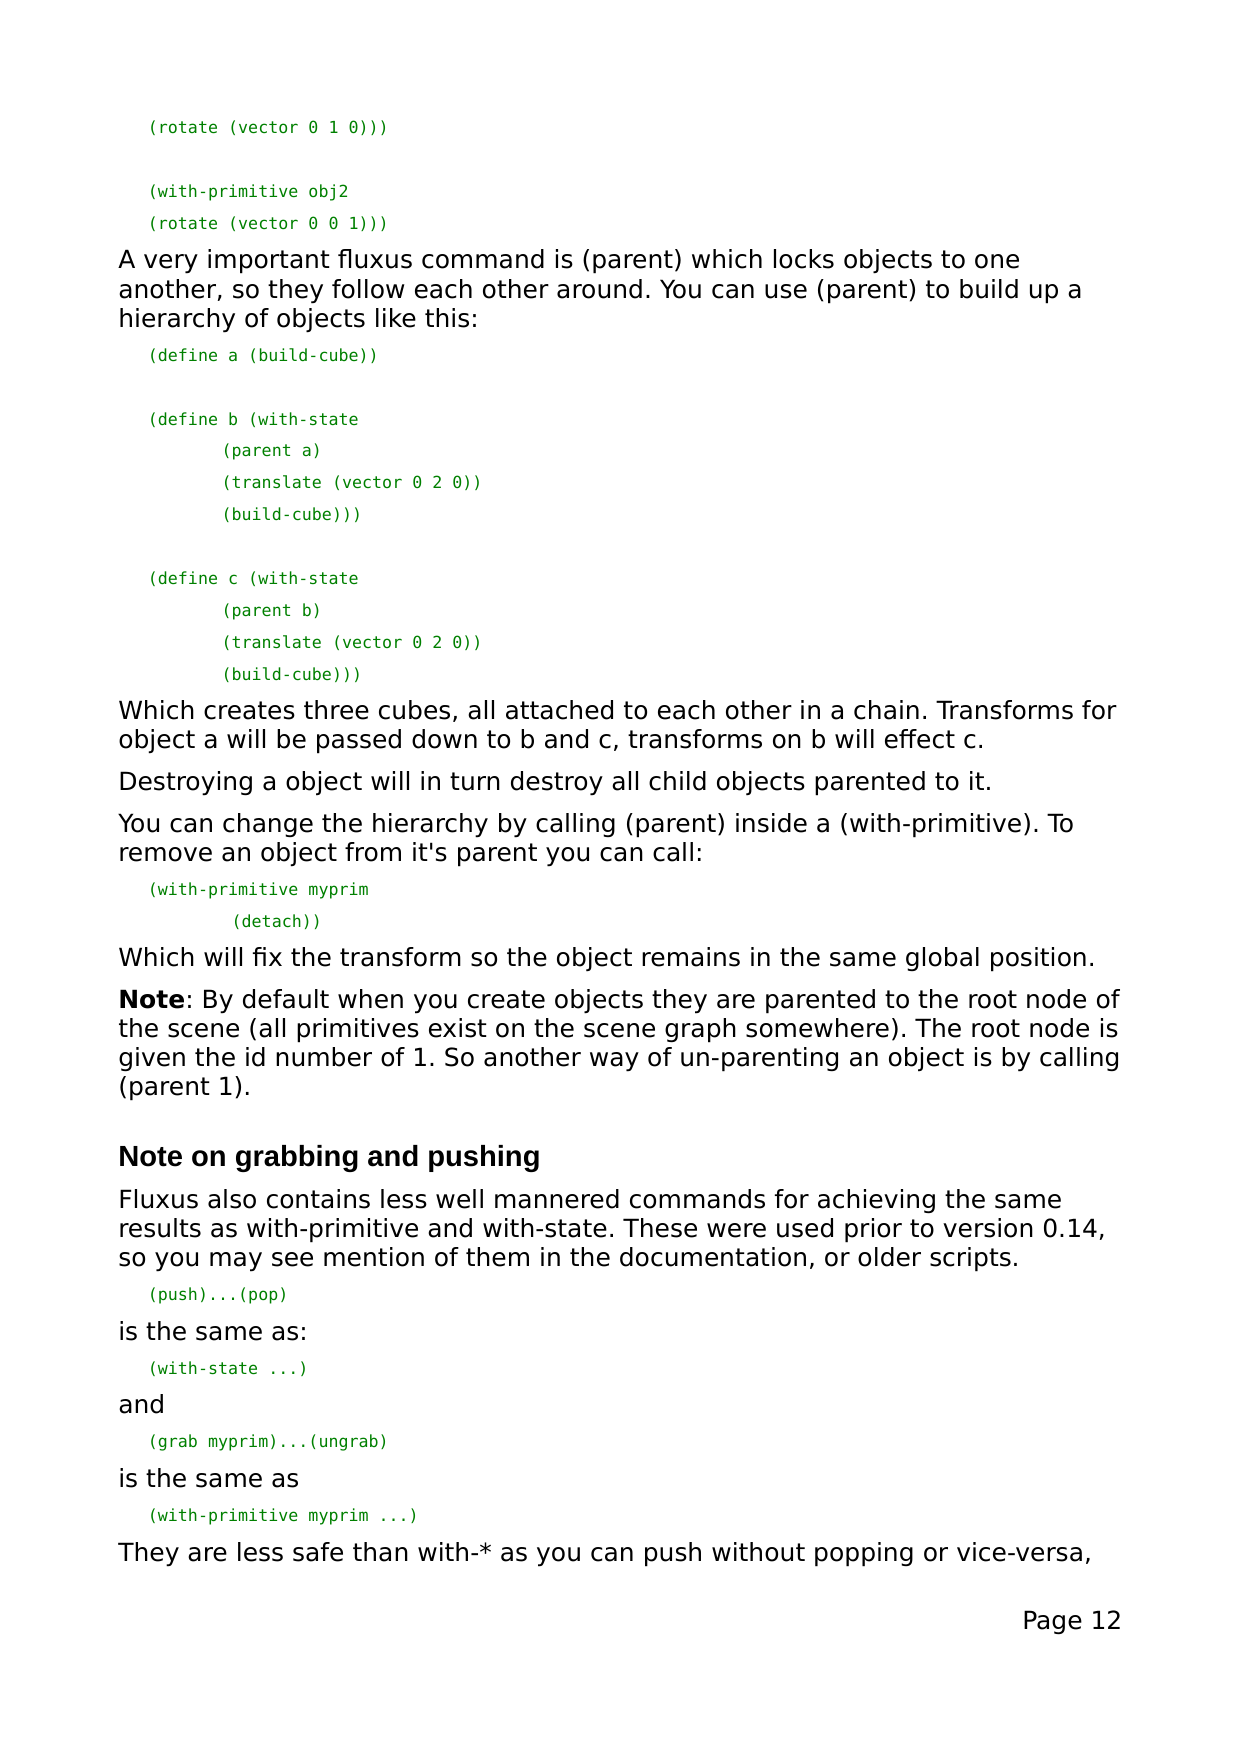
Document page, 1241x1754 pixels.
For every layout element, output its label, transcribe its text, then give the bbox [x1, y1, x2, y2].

text Fluxus also contains less well mannered commands for achieving the same results as with-primitive and with-state. These were used prior to version 0.14, so you may see mention of them in the documentation, or older scripts. [118, 1185, 1122, 1273]
text (parent b) [148, 601, 1122, 620]
text Note: By default when you create objects they are parented to the root node of the scene (all primitives exist on the scene graph somewhere). The root node is given the id number of 1. So another way of un-parenting an object is by calling (parent 1). [118, 985, 1122, 1102]
text Which creates three cubes, all attached to each other in a chain. Transforms for object a will be passed down to b and c, transforms on b will effect c. [118, 696, 1122, 754]
text (with-primitive myprim ...) [148, 1506, 1122, 1525]
text (build-cube))) [148, 664, 1122, 684]
text They are less safe than with-* as you can push without popping or vice-versa, [118, 1538, 1122, 1567]
text (define b (with-state [148, 409, 1122, 429]
text You can change the hierarchy by calling (parent) inside a (with-primitive). To remove an object from it's parent you can call: [118, 809, 1122, 867]
text (build-cube))) [148, 505, 1122, 524]
text (with-primitive myprim [148, 879, 1122, 899]
text (with-primitive obj2 [148, 182, 1122, 201]
text (grab myprim)...(ungrab) [148, 1432, 1122, 1452]
text (translate (vector 0 2 0)) [148, 473, 1122, 492]
text (define a (build-cube)) [148, 346, 1122, 365]
text A very important fluxus command is (parent) which locks objects to one another, so they follow each other around. You can use (parent) to build up a hierarchy of objects like this: [118, 246, 1122, 333]
text (define c (with-state [148, 569, 1122, 588]
text is the same as [118, 1464, 1122, 1493]
text Which will fix the transform so the object remains in the same global position. [118, 943, 1122, 972]
text and [118, 1391, 1122, 1420]
text (rotate (vector 0 1 0))) [148, 118, 1122, 137]
text (push)...(pop) [148, 1285, 1122, 1304]
text (detach)) [148, 911, 1122, 931]
text (parent a) [148, 441, 1122, 461]
text (rotate (vector 0 0 1))) [148, 214, 1122, 233]
text (with-state ...) [148, 1359, 1122, 1378]
text (translate (vector 0 2 0)) [148, 632, 1122, 652]
text is the same as: [118, 1317, 1122, 1346]
text Destroying a object will in turn destroy all child objects parented to it. [118, 767, 1122, 796]
subtitle Note on grabbing and pushing [118, 1139, 1122, 1173]
